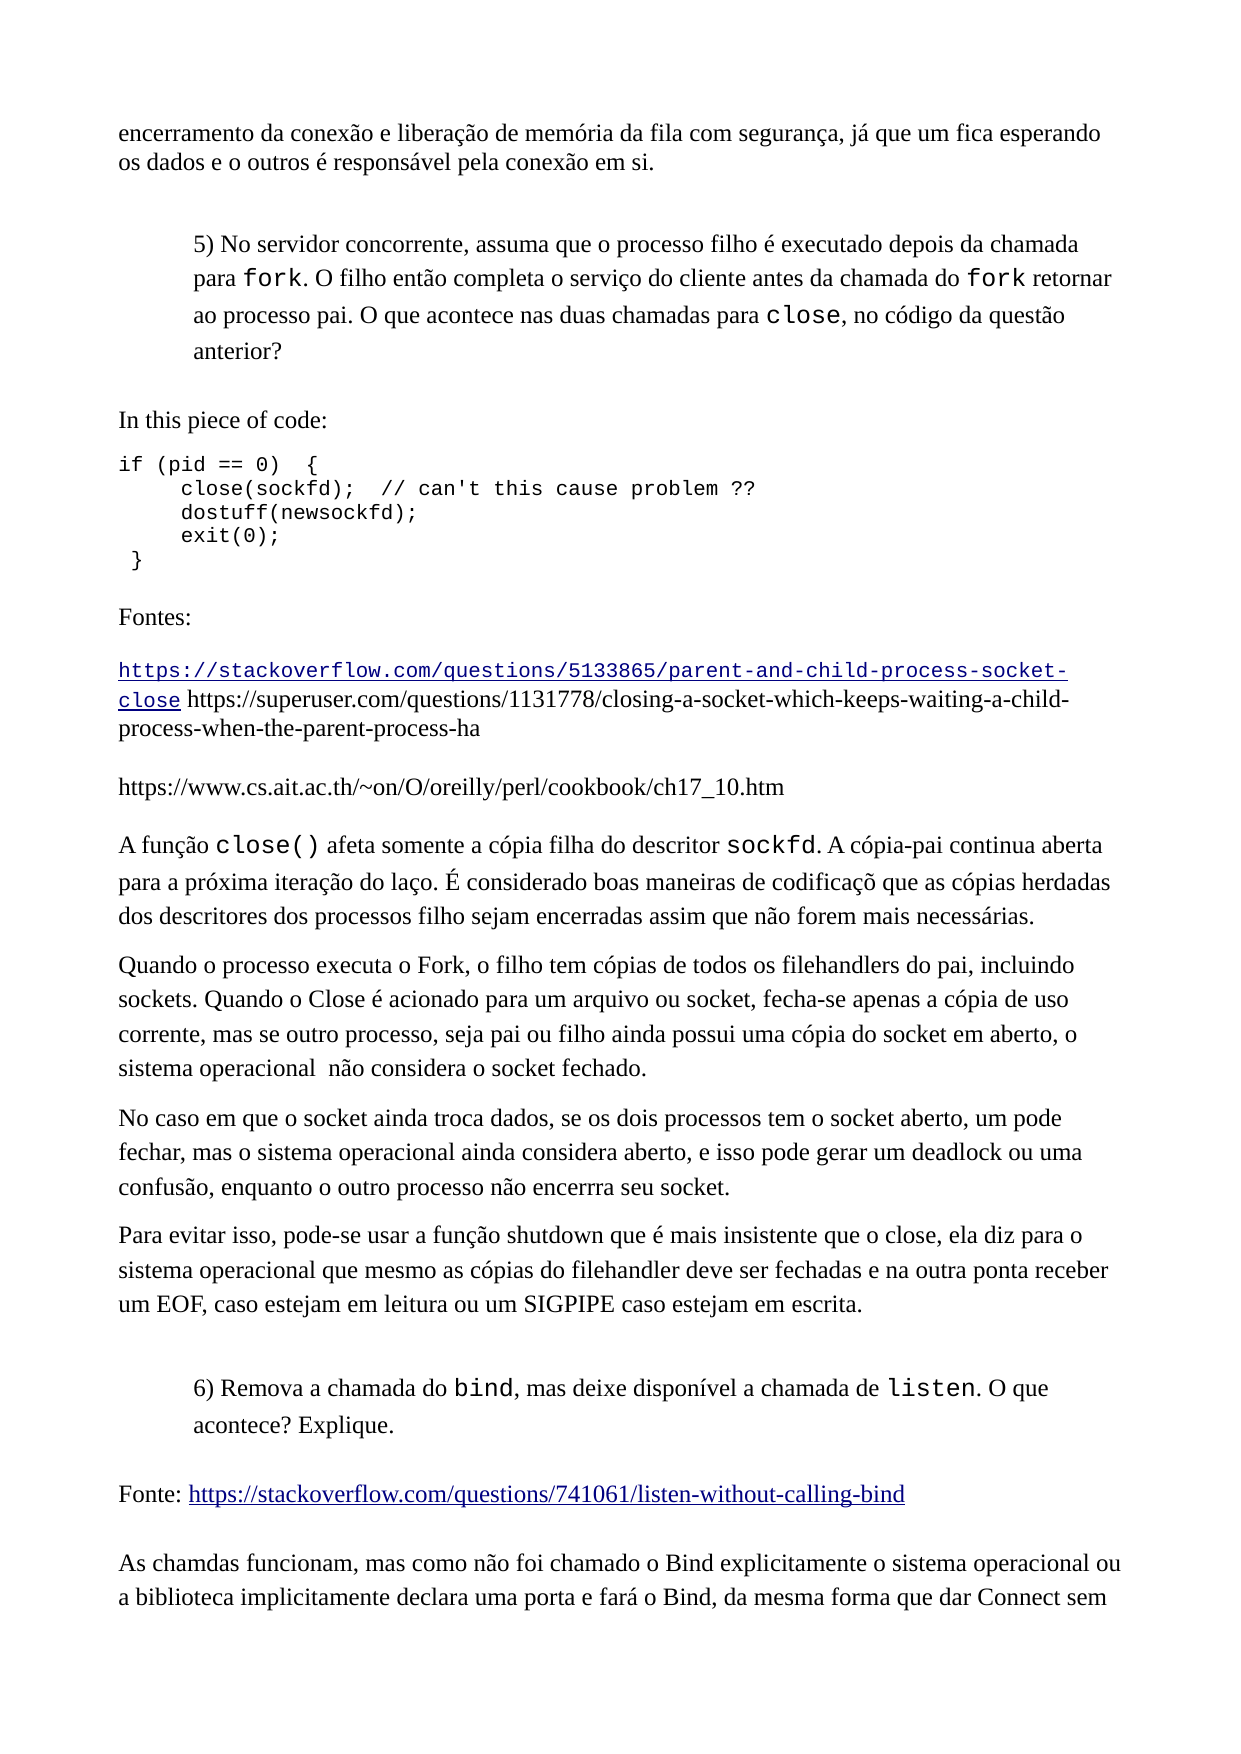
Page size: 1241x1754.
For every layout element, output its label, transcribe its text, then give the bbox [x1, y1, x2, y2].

text dostuff(newsockfd); [118, 502, 1122, 525]
text A função close() afeta somente a cópia filha do descritor sockfd. A cópia-pai continua aberta para a próxima iteração do laço. É considerado boas maneiras de codificaçõ que as cópias herdadas dos descritores dos processos filho sejam encerradas assim que não forem mais necessárias. [118, 830, 1122, 930]
text encerramento da conexão e liberação de memória da fila com segurança, já que um fica esperando os dados e o outros é responsável pela conexão em si. [118, 118, 1122, 176]
text Para evitar isso, pode-se usar a função shutdown que é mais insistente que o close, ela diz para o sistema operacional que mesmo as cópias do filehandler deve ser fechadas e na outra ponta receber um EOF, caso estejam em leitura ou um SIGPIPE caso estejam em escrita. [118, 1221, 1122, 1318]
text exit(0); [118, 525, 1122, 549]
list 6) Remova a chamada do bind, mas deixe disponível a chamada de listen. O que acontece? Explique. [164, 1373, 1122, 1438]
text Fontes: [118, 602, 1122, 631]
text Quando o processo executa o Fork, o filho tem cópias de todos os filehandlers do pai, incluindo sockets. Quando o Close é acionado para um arquivo ou socket, fecha-se apenas a cópia de uso corrente, mas se outro processo, seja pai ou filho ainda possui uma cópia do socket em aberto, o sistema operacional não considera o socket fechado. [118, 950, 1122, 1082]
text } [118, 549, 1122, 573]
text if (pid == 0) { [118, 454, 1122, 478]
text close(sockfd); // can't this cause problem ?? [118, 478, 1122, 502]
list 5) No servidor concorrente, assuma que o processo filho é executado depois da chamada para fork. O filho então completa o serviço do cliente antes da chamada do fork retornar ao processo pai. O que acontece nas duas chamadas para close, no código da questão anterior? [164, 229, 1122, 365]
text https://stackoverflow.com/questions/5133865/parent-and-child-process-socket-close https://superuser.com/questions/1131778/closing-a-socket-which-keeps-waiting-a-child-process-when-the-parent-process-ha [118, 660, 1122, 742]
text In this piece of code: [118, 405, 1122, 434]
text As chamdas funcionam, mas como não foi chamado o Bind explicitamente o sistema operacional ou a biblioteca implicitamente declara uma porta e fará o Bind, da mesma forma que dar Connect sem [118, 1548, 1122, 1611]
text No caso em que o socket ainda troca dados, se os dois processos tem o socket aberto, um pode fechar, mas o sistema operacional ainda considera aberto, e isso pode gerar um deadlock ou uma confusão, enquanto o outro processo não encerrra seu socket. [118, 1103, 1122, 1200]
text https://www.cs.ait.ac.th/~on/O/oreilly/perl/cookbook/ch17_10.htm [118, 772, 1122, 801]
text Fonte: https://stackoverflow.com/questions/741061/listen-without-calling-bind [118, 1479, 1122, 1507]
